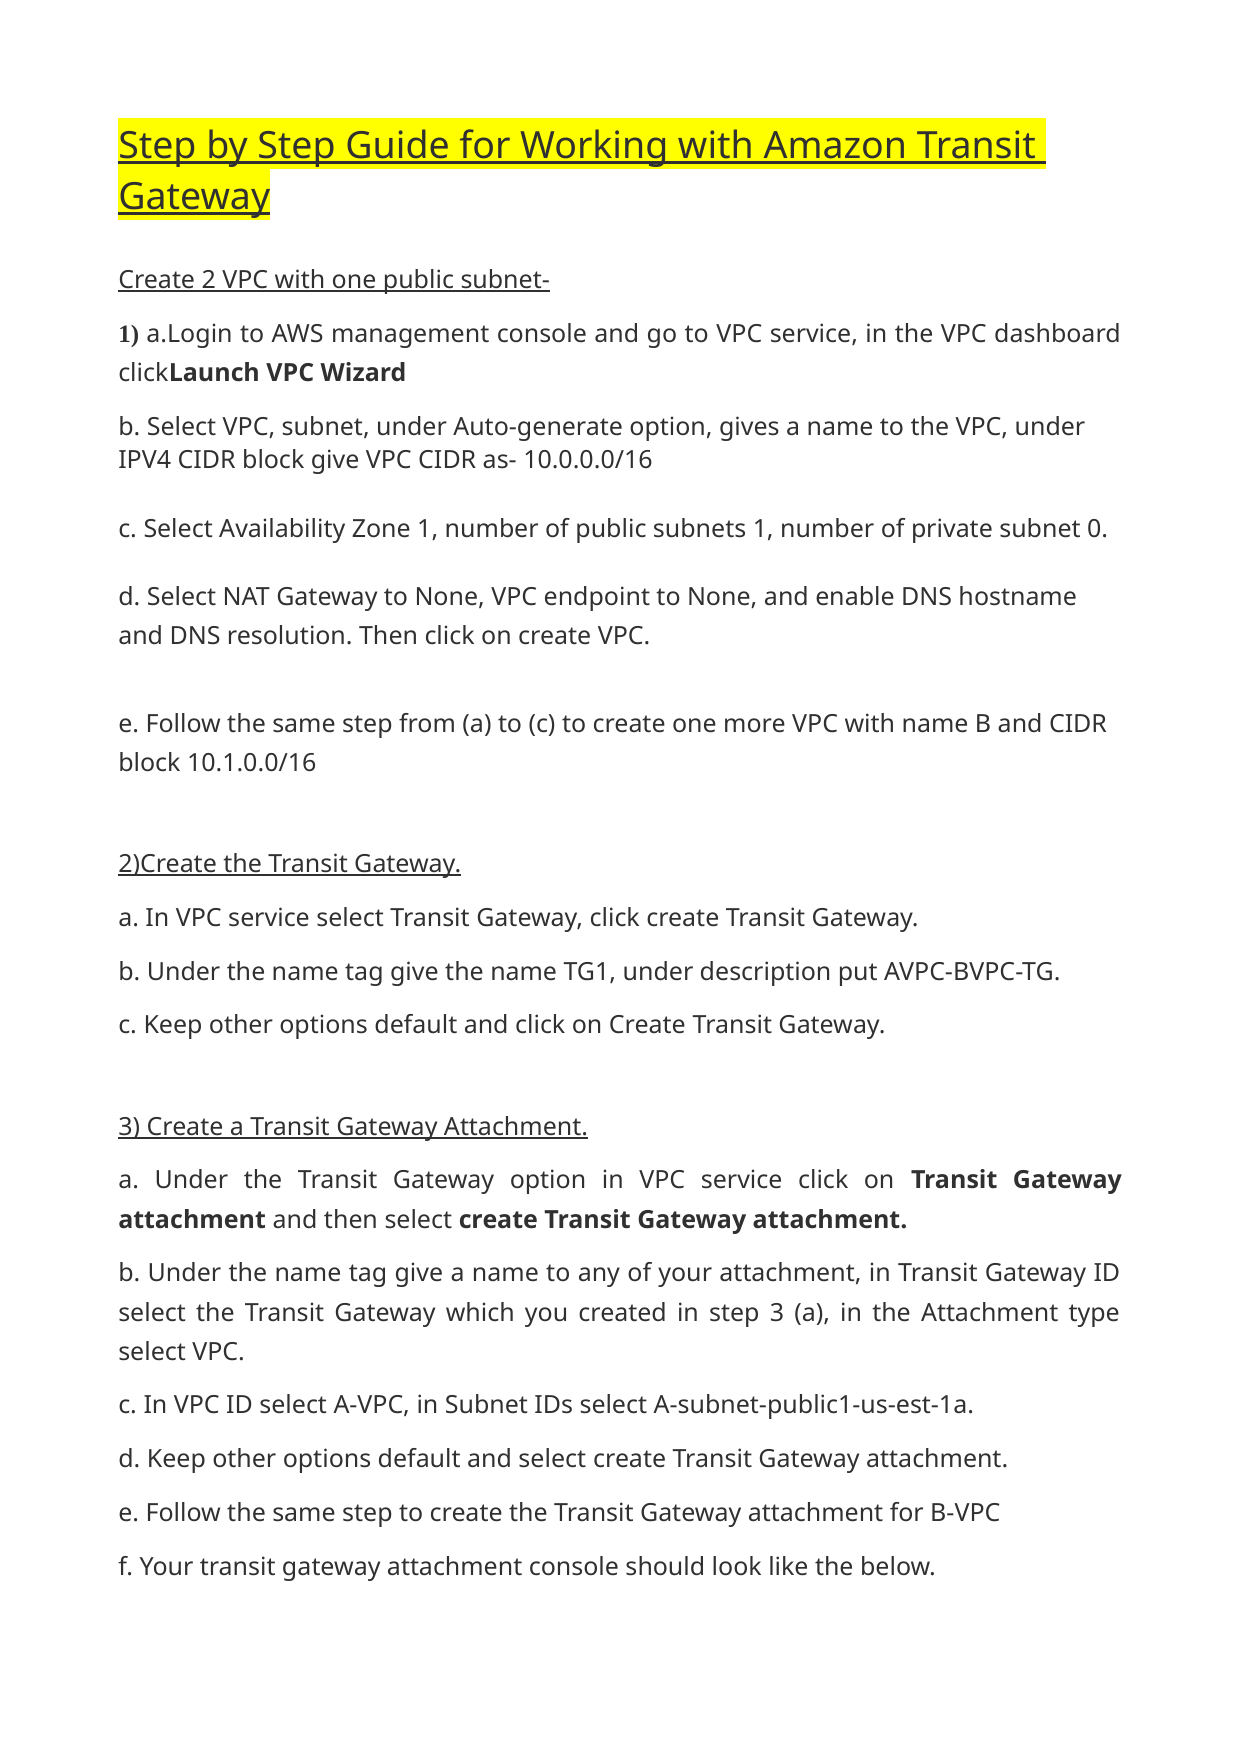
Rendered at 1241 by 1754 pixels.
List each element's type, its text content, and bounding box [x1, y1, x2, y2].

text b. Under the name tag give the name TG1, under description put AVPC-BVPC-TG. [118, 953, 1122, 987]
text f. Your transit gateway attachment console should look like the below. [118, 1548, 1122, 1582]
text e. Follow the same step from (a) to (c) to create one more VPC with name B and CIDR block 10.1.0.0/16 [118, 671, 1122, 778]
text 1) a.Login to AWS management console and go to VPC service, in the VPC dashboard clickLaunch VPC Wizard [118, 315, 1122, 388]
subtitle Step by Step Guide for Working with Amazon Transit Gateway [118, 118, 1122, 220]
text d. Keep other options default and select create Transit Gateway attachment. [118, 1441, 1122, 1475]
text 3) Create a Transit Gateway Attachment. [118, 1108, 1122, 1142]
text c. In VPC ID select A-VPC, in Subnet IDs select A-subnet-public1-us-est-1a. [118, 1387, 1122, 1421]
text a. In VPC service select Transit Gateway, click create Transit Gateway. [118, 899, 1122, 933]
text c. Keep other options default and click on Create Transit Gateway. [118, 1007, 1122, 1041]
text a. Under the Transit Gateway option in VPC service click on Transit Gateway attachment and then select create Transit Gateway attachment. [118, 1162, 1122, 1235]
text b. Select VPC, subnet, under Auto-generate option, gives a name to the VPC, under IPV4 CIDR block give VPC CIDR as- 10.0.0.0/16 [118, 408, 1122, 476]
text 2)Create the Transit Gateway. [118, 846, 1122, 880]
text d. Select NAT Gateway to None, VPC endpoint to None, and enable DNS hostname and DNS resolution. Then click on create VPC. [118, 578, 1122, 652]
text Create 2 VPC with one public subnet- [118, 261, 1122, 296]
text b. Under the name tag give a name to any of your attachment, in Transit Gateway ID select the Transit Gateway which you created in step 3 (a), in the Attachment type select VPC. [118, 1255, 1122, 1367]
text e. Follow the same step to create the Transit Gateway attachment for B-VPC [118, 1494, 1122, 1529]
text c. Select Availability Zone 1, number of public subnets 1, number of private subnet 0. [118, 510, 1122, 544]
